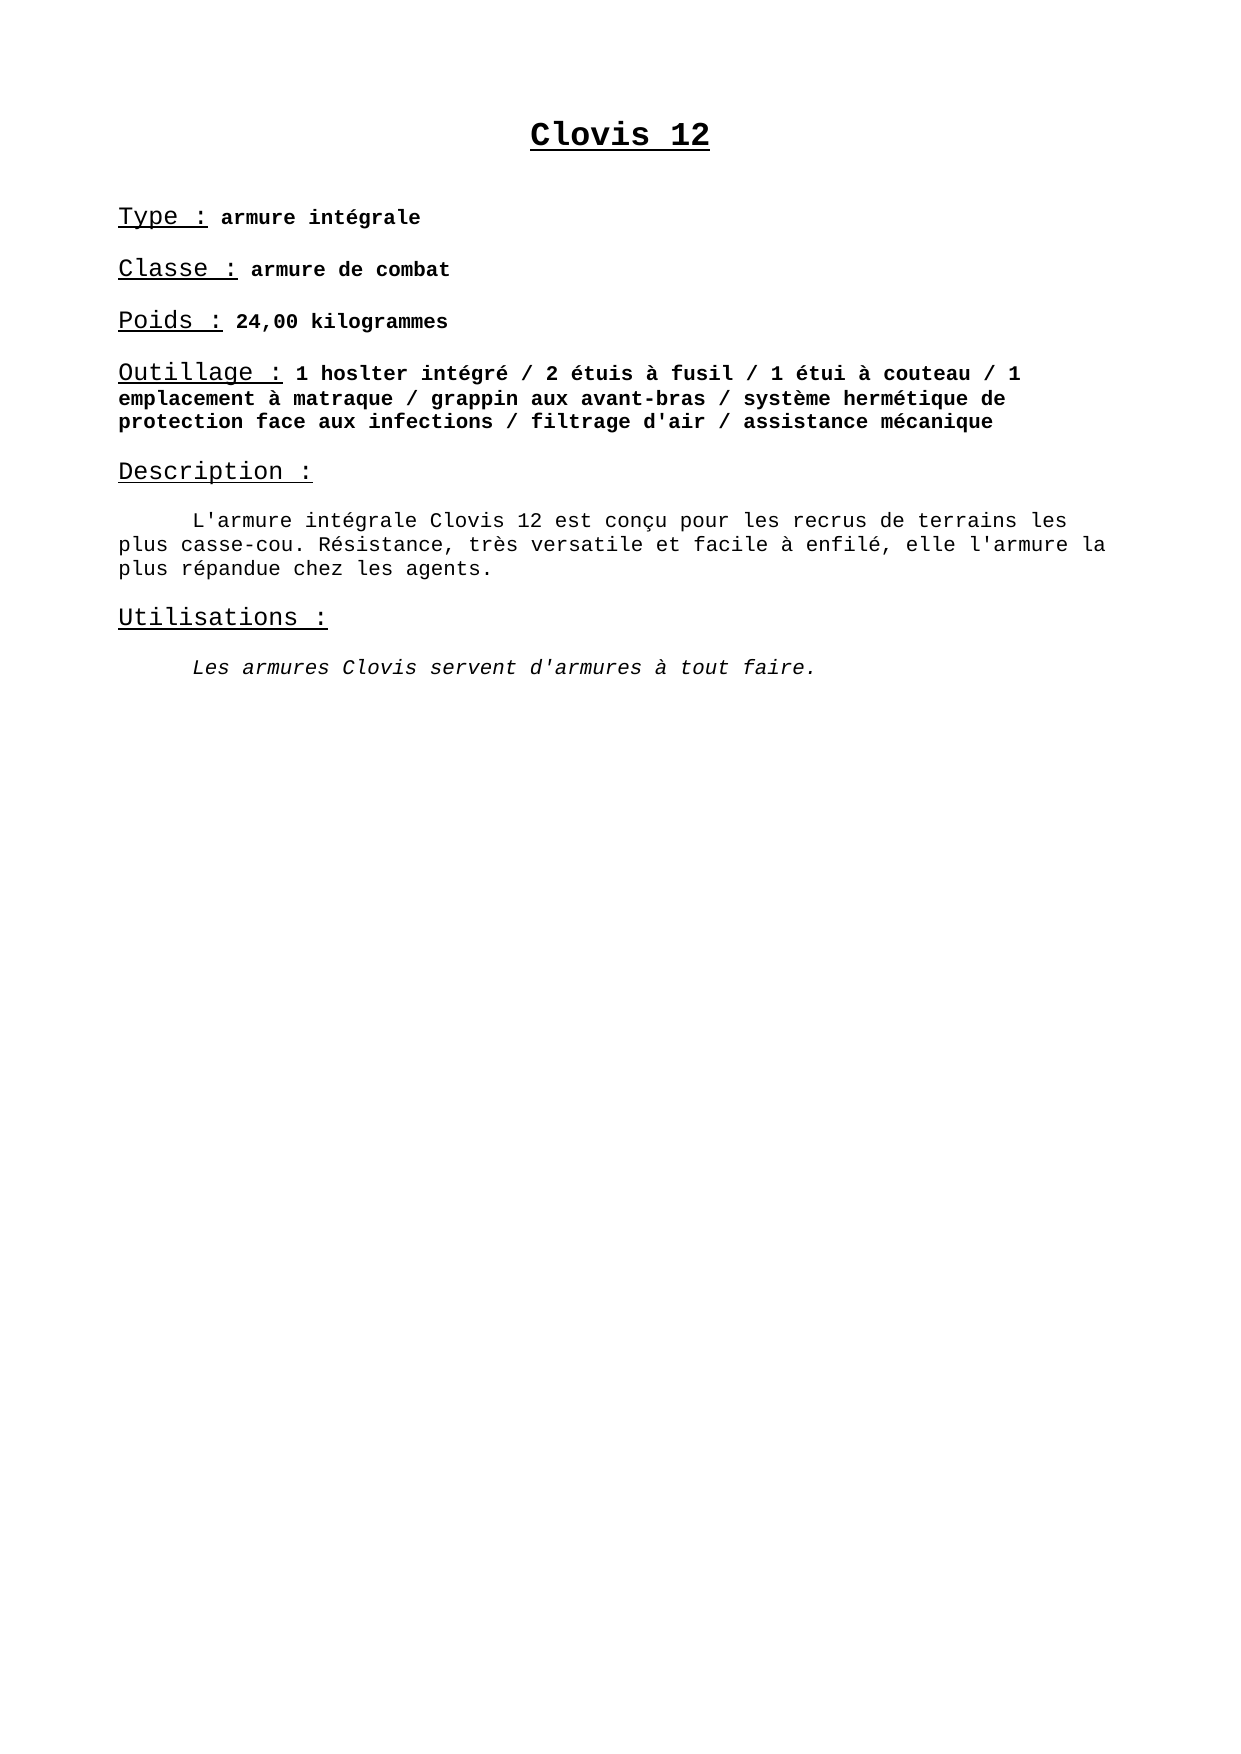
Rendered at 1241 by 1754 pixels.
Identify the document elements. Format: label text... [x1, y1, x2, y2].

text Clovis 12 [118, 118, 1122, 156]
text Classe : armure de combat [118, 255, 1122, 283]
text Type : armure intégrale [118, 203, 1122, 232]
text Utilisations : [118, 605, 1122, 633]
text Description : [118, 458, 1122, 487]
text Les armures Clovis servent d'armures à tout faire. [118, 657, 1122, 681]
text Outillage : 1 hoslter intégré / 2 étuis à fusil / 1 étui à couteau / 1 emplacement à matraque / grappin aux avant-bras / système hermétique de protection face aux infections / filtrage d'air / assistance mécanique [118, 359, 1122, 435]
text Poids : 24,00 kilogrammes [118, 307, 1122, 336]
text L'armure intégrale Clovis 12 est conçu pour les recrus de terrains les plus casse-cou. Résistance, très versatile et facile à enfilé, elle l'armure la plus répandue chez les agents. [118, 510, 1122, 581]
